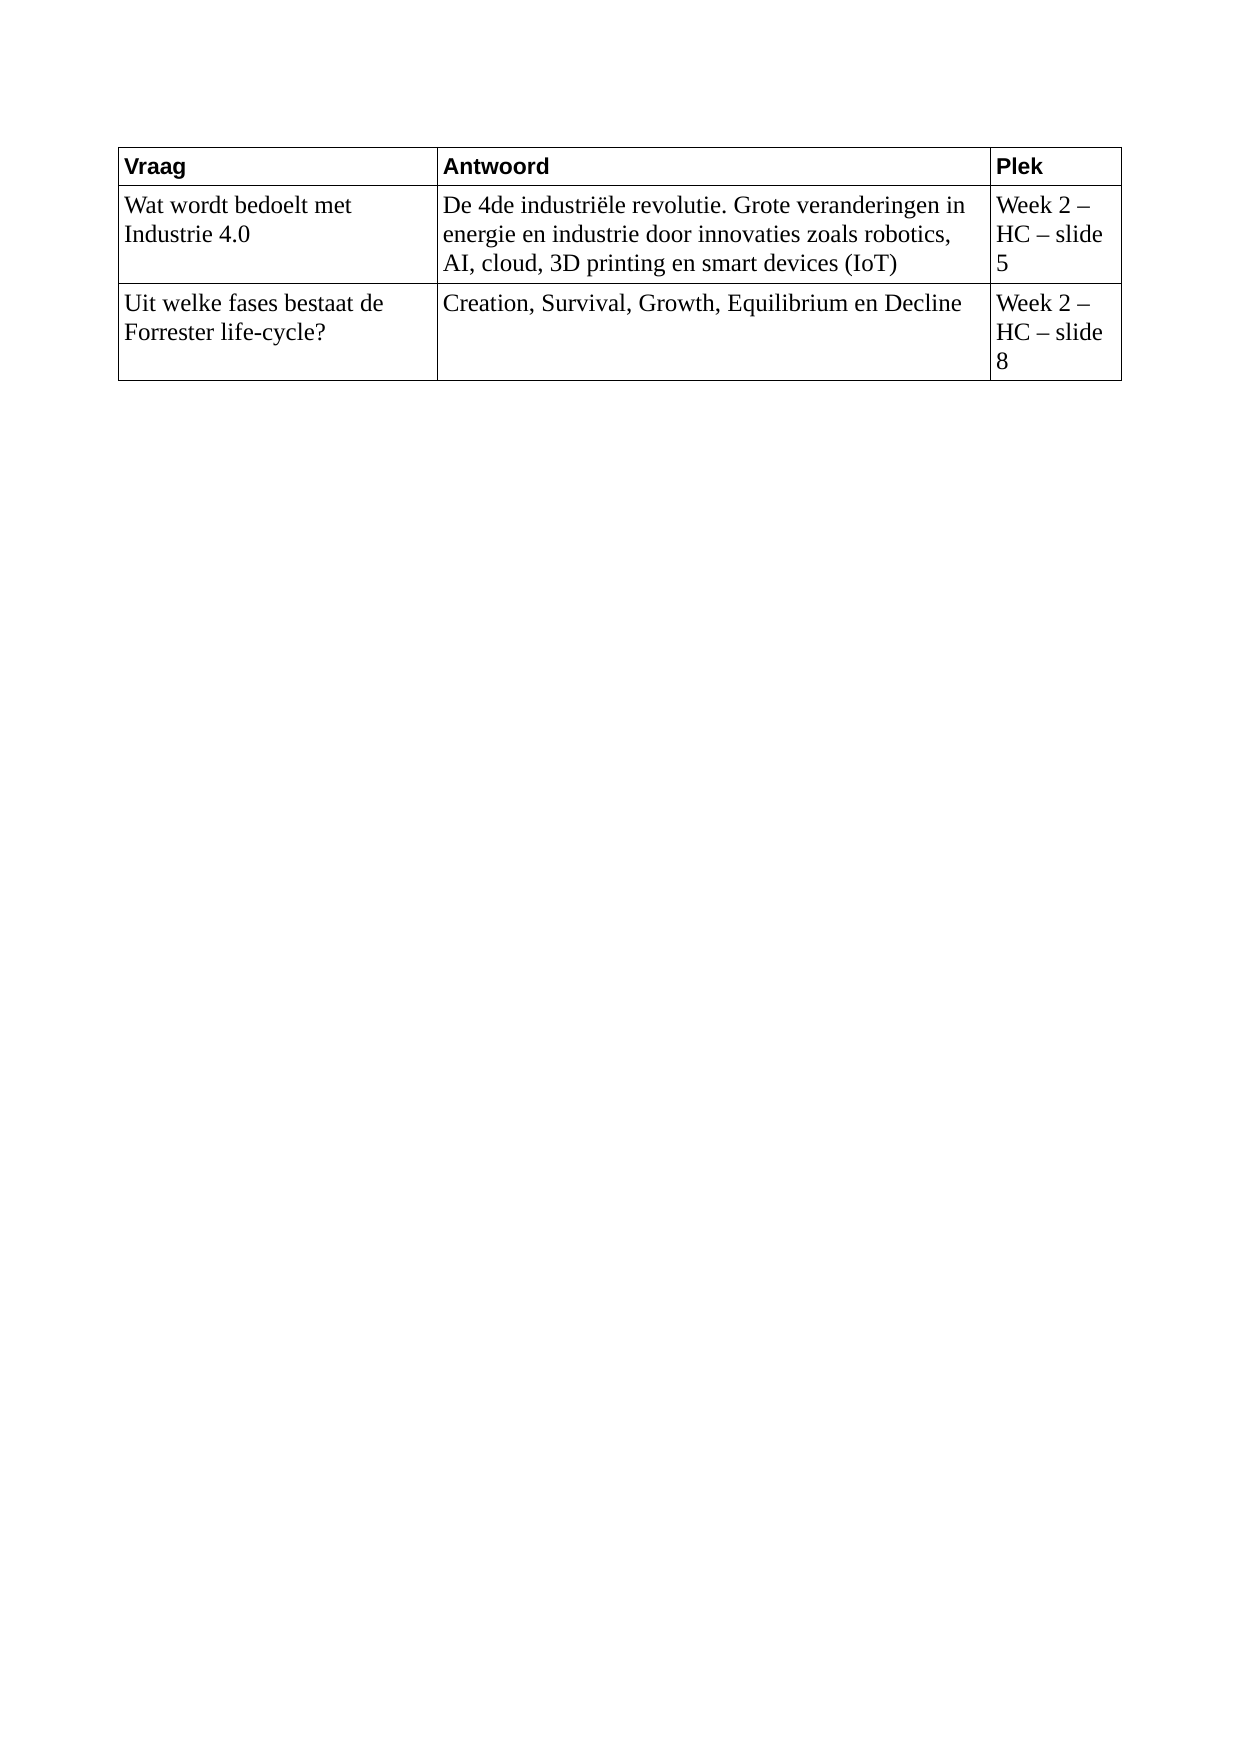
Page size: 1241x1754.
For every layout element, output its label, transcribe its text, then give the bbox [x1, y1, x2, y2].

table_cell De 4de industriële revolutie. Grote veranderingen in energie en industrie door innovaties zoals robotics, AI, cloud, 3D printing en smart devices (IoT) [438, 186, 990, 283]
table_cell Uit welke fases bestaat de Forrester life-cycle? [119, 284, 437, 380]
table_header Plek [991, 148, 1121, 185]
table_header Vraag [119, 148, 437, 185]
table_header Antwoord [438, 148, 990, 185]
table_cell Week 2 – HC – slide 5 [991, 186, 1121, 283]
table_cell Creation, Survival, Growth, Equilibrium en Decline [438, 284, 990, 380]
table_cell Wat wordt bedoelt met Industrie 4.0 [119, 186, 437, 283]
table_cell Week 2 – HC – slide 8 [991, 284, 1121, 380]
